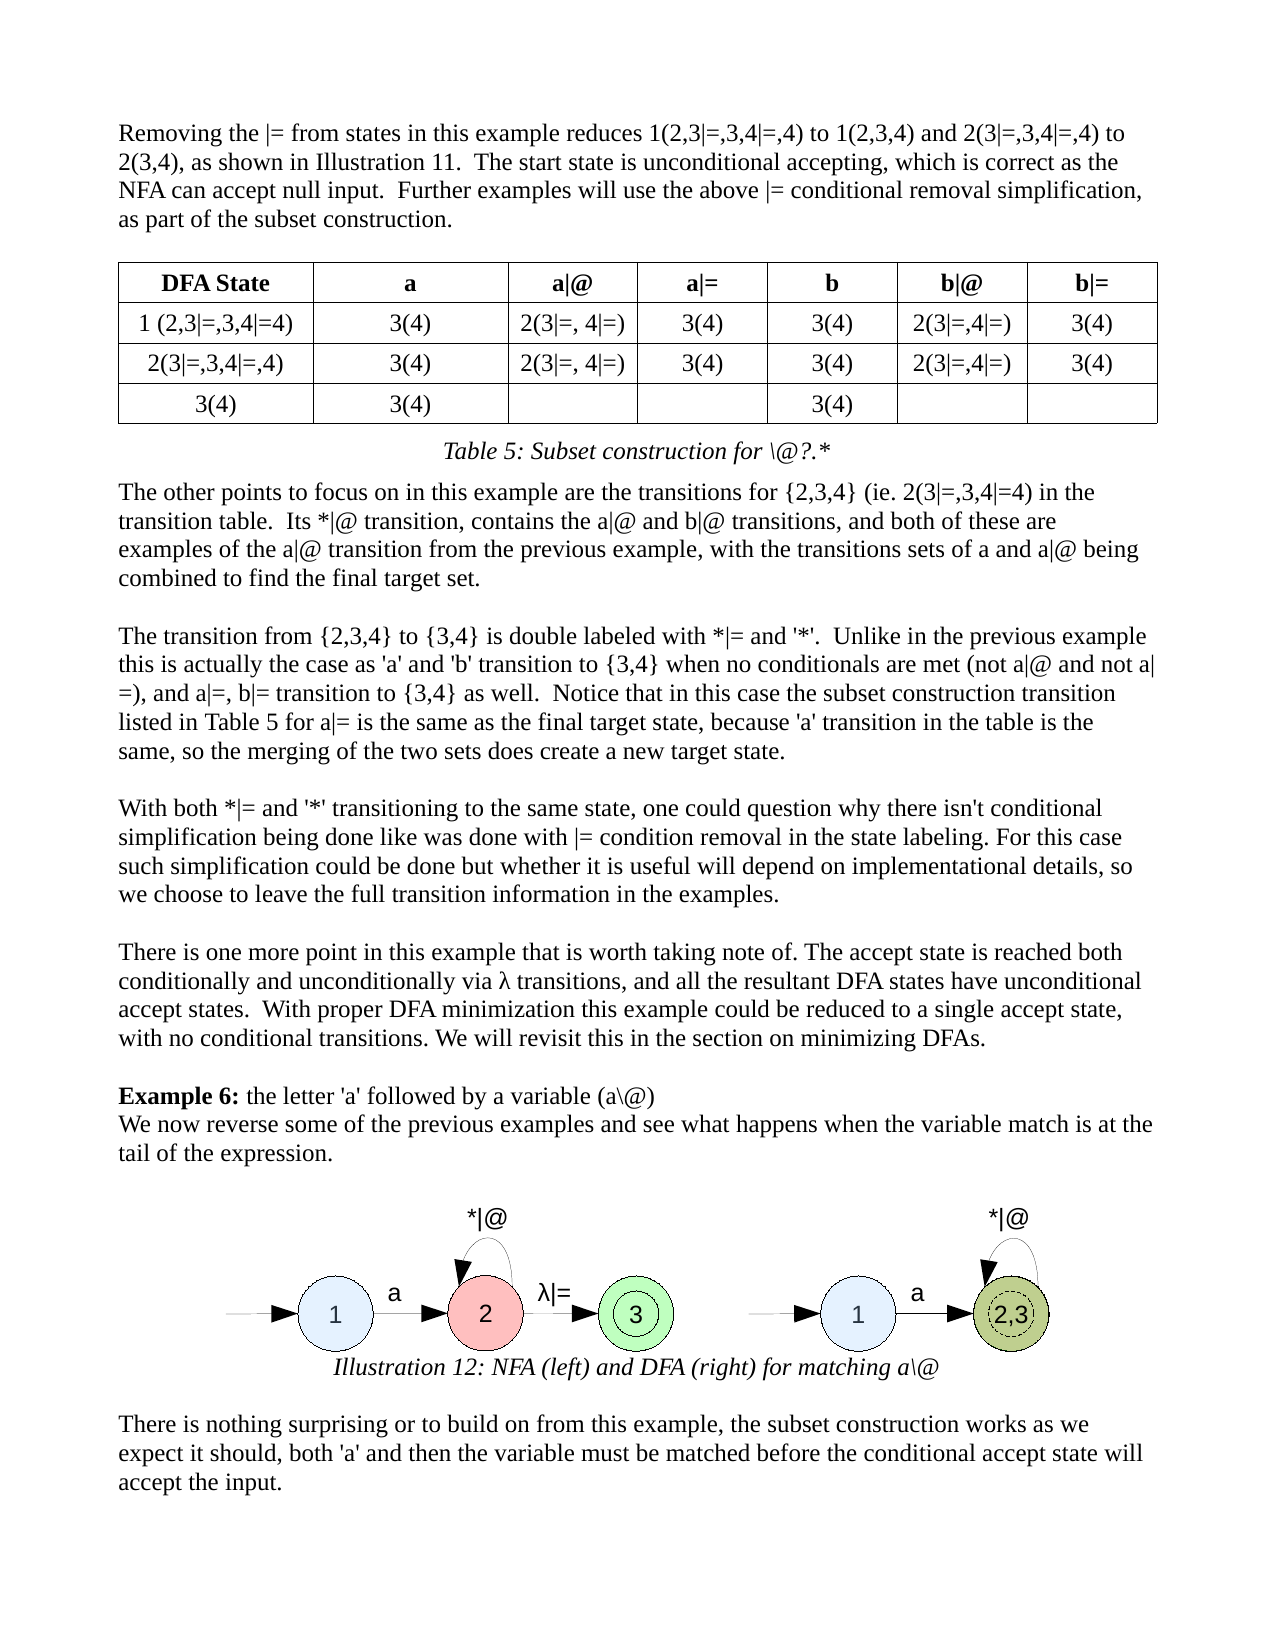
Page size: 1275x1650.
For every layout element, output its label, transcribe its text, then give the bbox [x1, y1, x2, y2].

table_cell 2(3|=,3,4|=,4) [119, 344, 313, 383]
table_cell 2(3|=,4|=) [898, 344, 1027, 383]
table_cell 3(4) [119, 384, 313, 423]
text We now reverse some of the previous examples and see what happens when the variable match is at the tail of the expression. [118, 1109, 1157, 1167]
table_header b|= [1028, 263, 1157, 302]
table_cell 3(4) [768, 384, 897, 423]
text The other points to focus on in this example are the transitions for {2,3,4} (ie. 2(3|=,3,4|=4) in the transition table. Its *|@ transition, contains the a|@ and b|@ transitions, and both of these are examples of the a|@ transition from the previous example, with the transitions sets of a and a|@ being combined to find the final target set. [118, 477, 1157, 592]
table_cell 3(4) [314, 384, 508, 423]
text Table 5: Subset construction for \@?.* [118, 436, 1157, 464]
table_cell 3(4) [314, 344, 508, 383]
table_header b|@ [898, 263, 1027, 302]
table_cell 2(3|=, 4|=) [509, 344, 637, 383]
table_header a [314, 263, 508, 302]
table_cell 3(4) [314, 303, 508, 342]
table_cell 3(4) [768, 303, 897, 342]
table_cell 3(4) [638, 344, 767, 383]
table_cell 2(3|=, 4|=) [509, 303, 637, 342]
text Removing the |= from states in this example reduces 1(2,3|=,3,4|=,4) to 1(2,3,4) and 2(3|=,3,4|=,4) to 2(3,4), as shown in Illustration 11. The start state is unconditional accepting, which is correct as the NFA can accept null input. Further examples will use the above |= conditional removal simplification, as part of the subset construction. [118, 118, 1157, 233]
table_cell 3(4) [768, 344, 897, 383]
text 1 [297, 1275, 374, 1351]
table_cell [1028, 384, 1157, 423]
table_cell 3(4) [1028, 344, 1157, 383]
table_cell [509, 384, 637, 423]
table_cell [898, 384, 1027, 423]
text There is nothing surprising or to build on from this example, the subset construction works as we expect it should, both 'a' and then the variable must be matched before the conditional accept state will accept the input. [118, 1409, 1157, 1496]
table_cell [638, 384, 767, 423]
table_cell 1 (2,3|=,3,4|=4) [119, 303, 313, 342]
table_cell 3(4) [638, 303, 767, 342]
text The transition from {2,3,4} to {3,4} is double labeled with *|= and '*'. Unlike in the previous example this is actually the case as 'a' and 'b' transition to {3,4} when no conditionals are met (not a|@ and not a|=), and a|=, b|= transition to {3,4} as well. Notice that in this case the subset construction transition listed in Table 5 for a|= is the same as the final target state, because 'a' transition in the table is the same, so the merging of the two sets does create a new target state. [118, 621, 1157, 764]
table_header b [768, 263, 897, 302]
text 1 [820, 1275, 896, 1351]
table_header DFA State [119, 263, 313, 302]
text With both *|= and '*' transitioning to the same state, one could question why there isn't conditional simplification being done like was done with |= condition removal in the state labeling. For this case such simplification could be done but whether it is useful will depend on implementational details, so we choose to leave the full transition information in the examples. [118, 793, 1157, 908]
table_header a|@ [509, 263, 637, 302]
text There is one more point in this example that is worth taking note of. The accept state is reached both conditionally and unconditionally via λ transitions, and all the resultant DFA states have unconditional accept states. With proper DFA minimization this example could be reduced to a single accept state, with no conditional transitions. We will revisit this in the section on minimizing DFAs. [118, 937, 1157, 1052]
text Illustration 12: NFA (left) and DFA (right) for matching a\@ [226, 1208, 1049, 1380]
text Example 6: the letter 'a' followed by a variable (a\@) [118, 1081, 1157, 1109]
table_cell 2(3|=,4|=) [898, 303, 1027, 342]
table_header a|= [638, 263, 767, 302]
table_cell 3(4) [1028, 303, 1157, 342]
